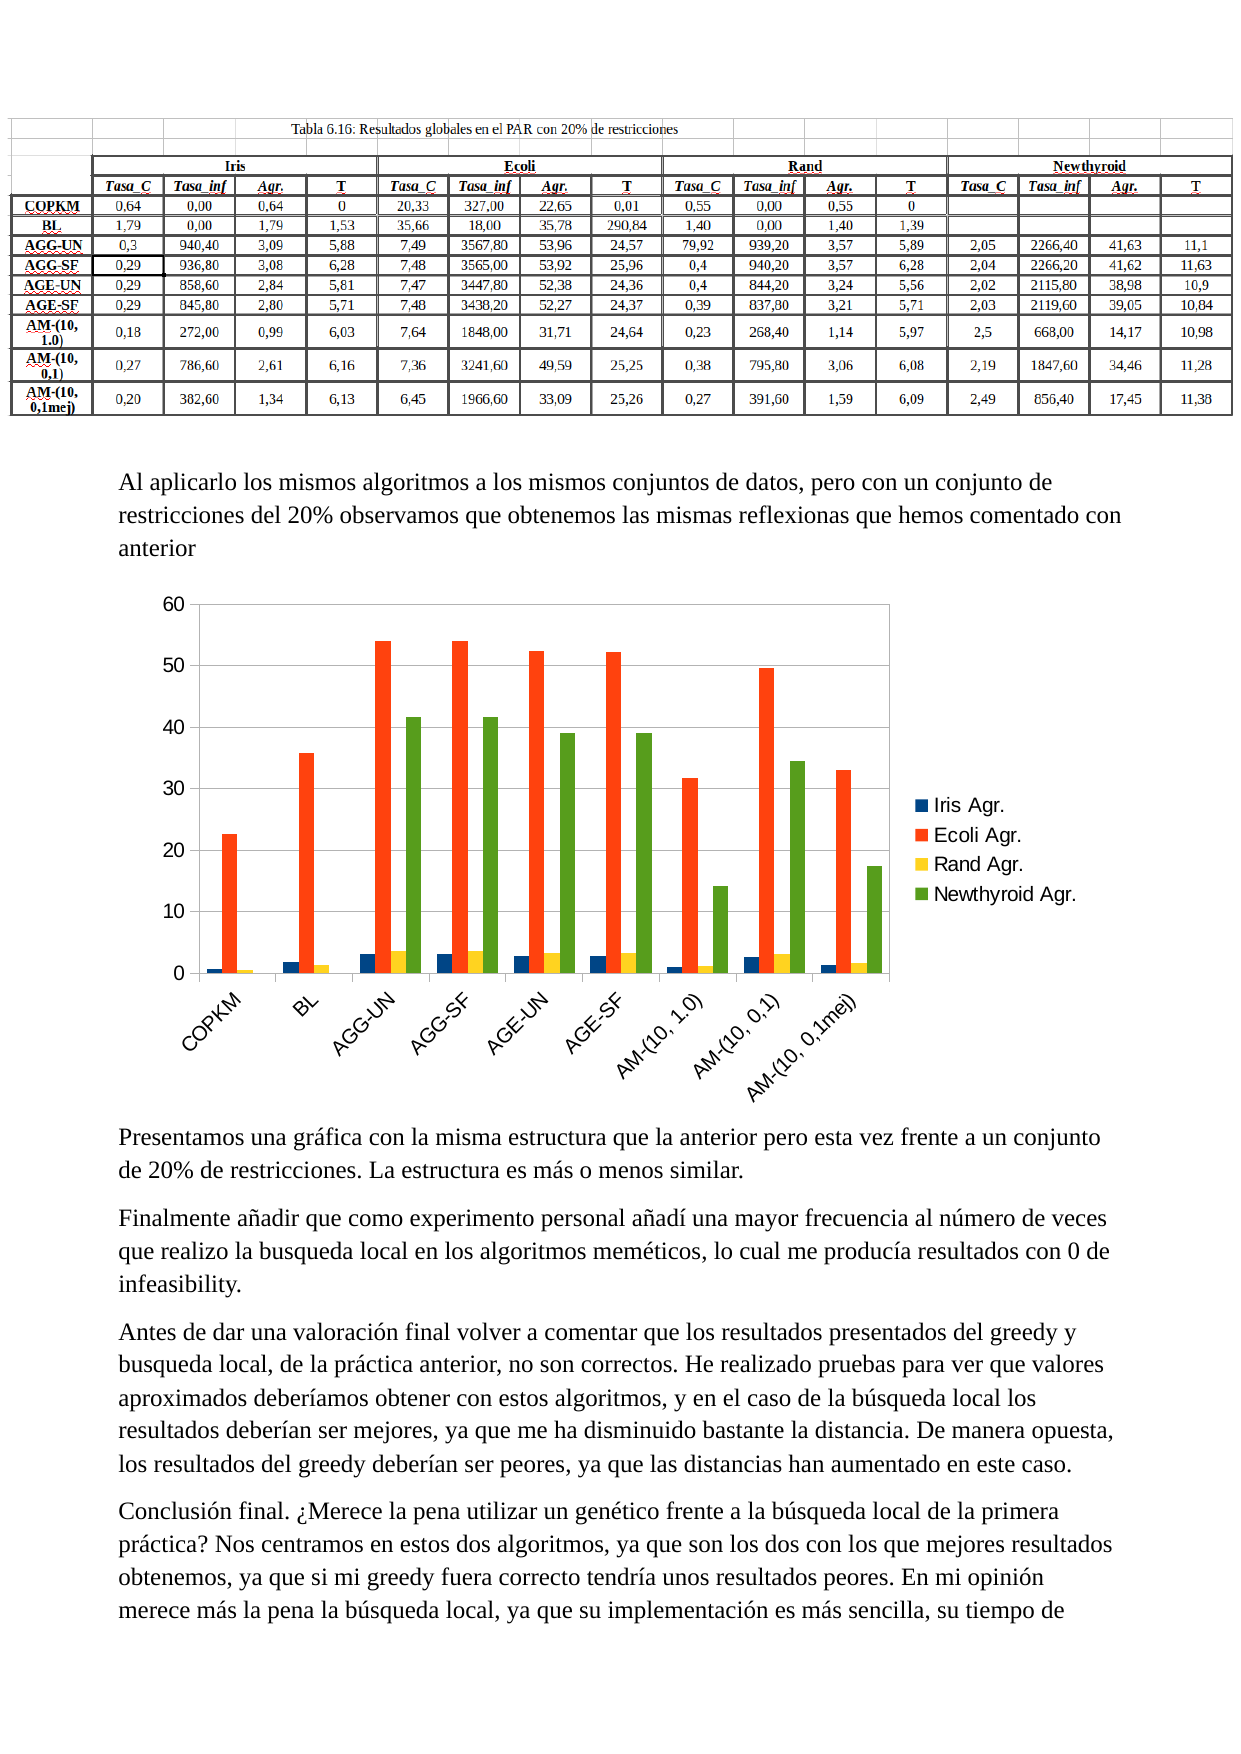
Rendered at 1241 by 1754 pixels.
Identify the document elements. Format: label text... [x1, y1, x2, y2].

text Presentamos una gráfica con la misma estructura que la anterior pero esta vez frente a un conjunto de 20% de restricciones. La estructura es más o menos similar. [118, 581, 1122, 1184]
picture [7, 118, 1233, 416]
text Finalmente añadir que como experimento personal añadí una mayor frecuencia al número de veces que realizo la busqueda local en los algoritmos meméticos, lo cual me producía resultados con 0 de infeasibility. [118, 1203, 1122, 1298]
text Al aplicarlo los mismos algoritmos a los mismos conjuntos de datos, pero con un conjunto de restricciones del 20% observamos que obtenemos las mismas reflexionas que hemos comentado con anterior [118, 467, 1122, 562]
text Conclusión final. ¿Merece la pena utilizar un genético frente a la búsqueda local de la primera práctica? Nos centramos en estos dos algoritmos, ya que son los dos con los que mejores resultados obtenemos, ya que si mi greedy fuera correcto tendría unos resultados peores. En mi opinión merece más la pena la búsqueda local, ya que su implementación es más sencilla, su tiempo de [118, 1496, 1122, 1624]
text Antes de dar una valoración final volver a comentar que los resultados presentados del greedy y busqueda local, de la práctica anterior, no son correctos. He realizado pruebas para ver que valores aproximados deberíamos obtener con estos algoritmos, y en el caso de la búsqueda local los resultados deberían ser mejores, ya que me ha disminuido bastante la distancia. De manera opuesta, los resultados del greedy deberían ser peores, ya que las distancias han aumentado en este caso. [118, 1317, 1122, 1477]
